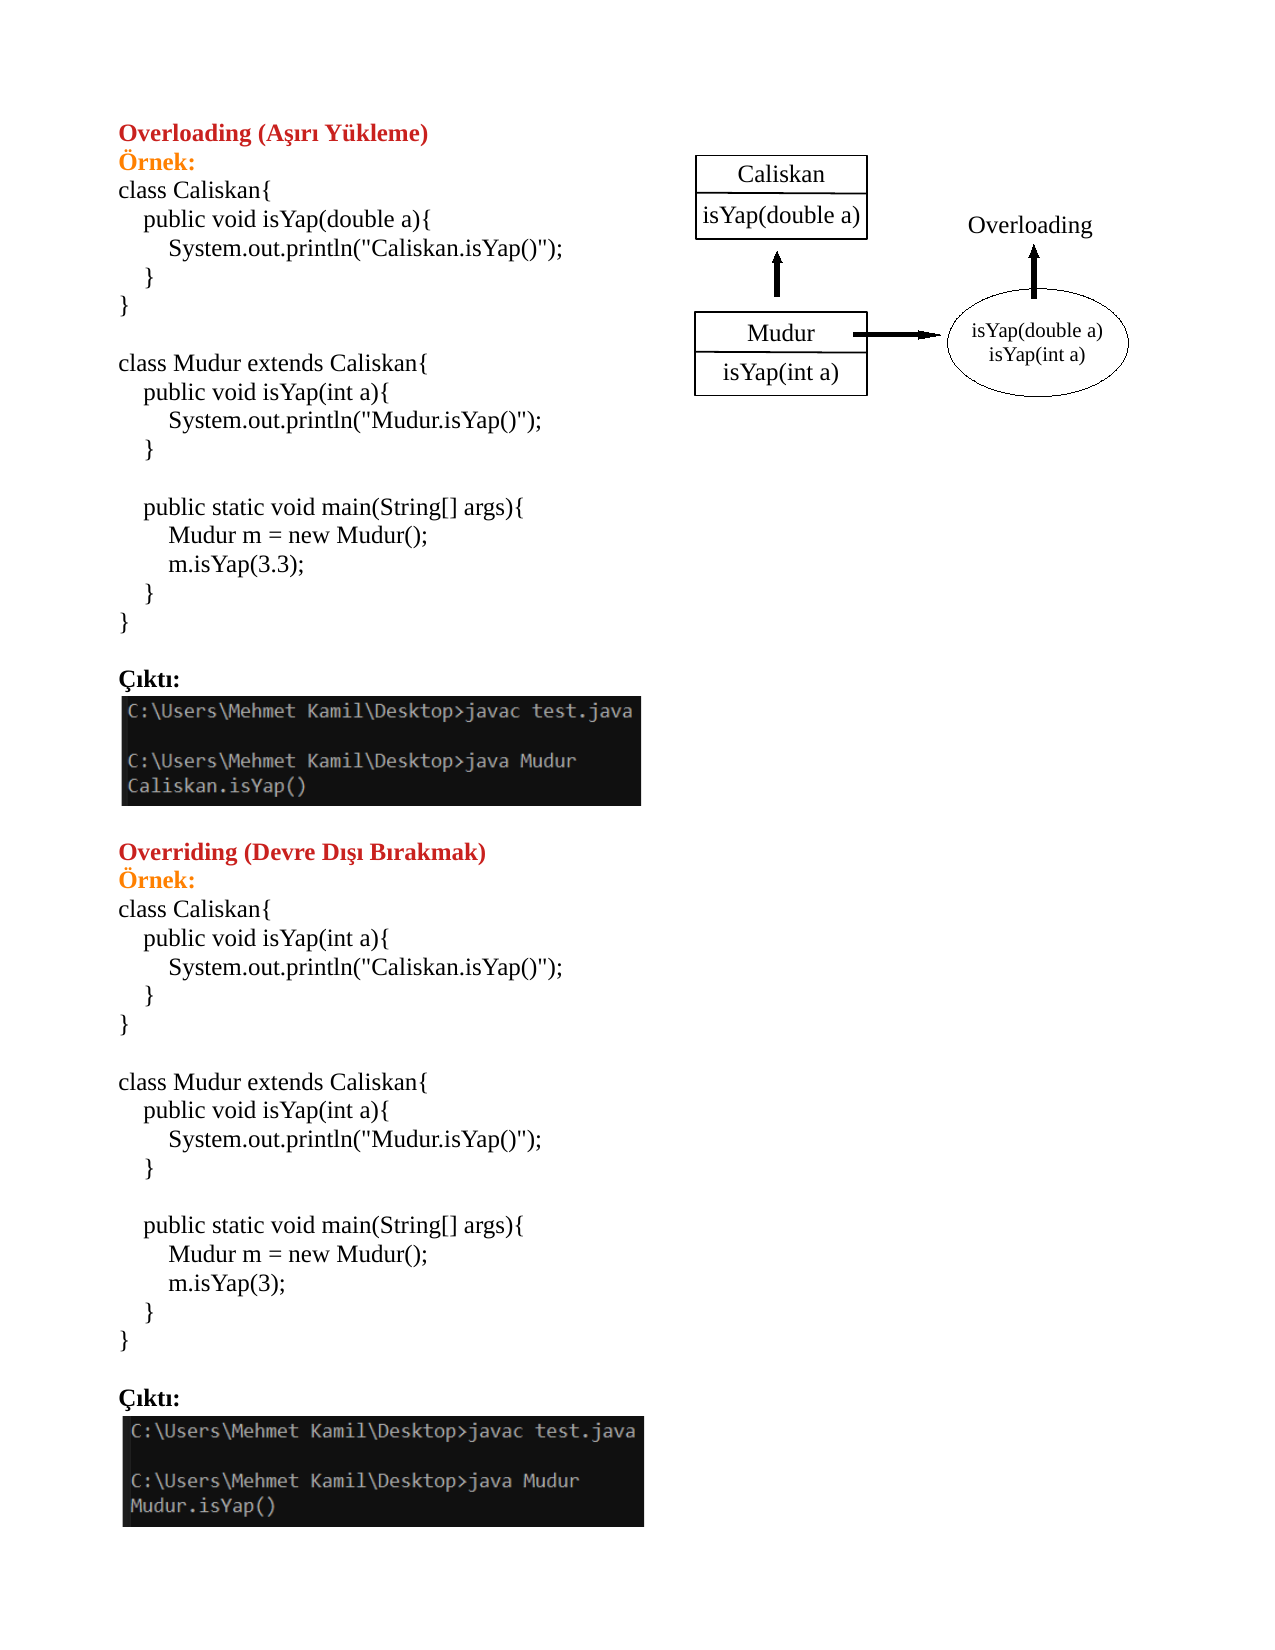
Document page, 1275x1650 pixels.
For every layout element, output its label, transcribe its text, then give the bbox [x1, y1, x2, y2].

text Çıktı: [118, 664, 1157, 693]
text public void isYap(int a){ [118, 377, 1157, 406]
text [1110, 348, 1157, 377]
text public void isYap(double a){ [868, 204, 1157, 233]
text } [118, 1009, 1157, 1038]
text class Caliskan{ [118, 176, 695, 204]
text [868, 348, 966, 377]
text [780, 262, 1031, 291]
text } [118, 981, 1157, 1009]
picture [121, 696, 642, 806]
text class Mudur extends Caliskan{ [118, 348, 694, 377]
text [868, 176, 1157, 204]
picture [122, 1416, 645, 1527]
text class Mudur extends Caliskan{ [118, 1067, 1157, 1096]
text Mudur m = new Mudur(); [118, 521, 1157, 549]
text } [118, 578, 1157, 607]
text } [118, 1297, 1157, 1326]
text public void isYap(int a){ [118, 923, 1157, 952]
text Örnek: [118, 866, 1157, 894]
text } [118, 434, 1157, 463]
text Çıktı: [118, 1383, 1157, 1412]
text [1037, 262, 1157, 291]
text public void isYap(int a){ [118, 1096, 1157, 1124]
text Mudur m = new Mudur(); [118, 1239, 1157, 1268]
text } [118, 607, 1157, 636]
text public static void main(String[] args){ [118, 492, 1157, 521]
text System.out.println("Caliskan.isYap()"); [118, 952, 1157, 981]
text } [118, 262, 774, 291]
text Overriding (Devre Dışı Bırakmak) [118, 837, 1157, 866]
text System.out.println("Caliskan.isYap()"); [118, 233, 1157, 262]
text System.out.println("Mudur.isYap()"); [118, 1124, 1157, 1153]
text Overloading (Aşırı Yükleme) [118, 118, 1157, 147]
text m.isYap(3); [118, 1268, 1157, 1297]
text m.isYap(3.3); [118, 549, 1157, 578]
text System.out.println("Mudur.isYap()"); [118, 406, 1157, 434]
text [1070, 291, 1157, 319]
text } [118, 1153, 1157, 1182]
text public void isYap(double a){ [118, 204, 695, 233]
text class Caliskan{ [118, 894, 1157, 923]
text public static void main(String[] args){ [118, 1211, 1157, 1239]
text Örnek: [118, 147, 1157, 176]
text } [118, 1326, 1157, 1354]
text } [118, 291, 1006, 319]
